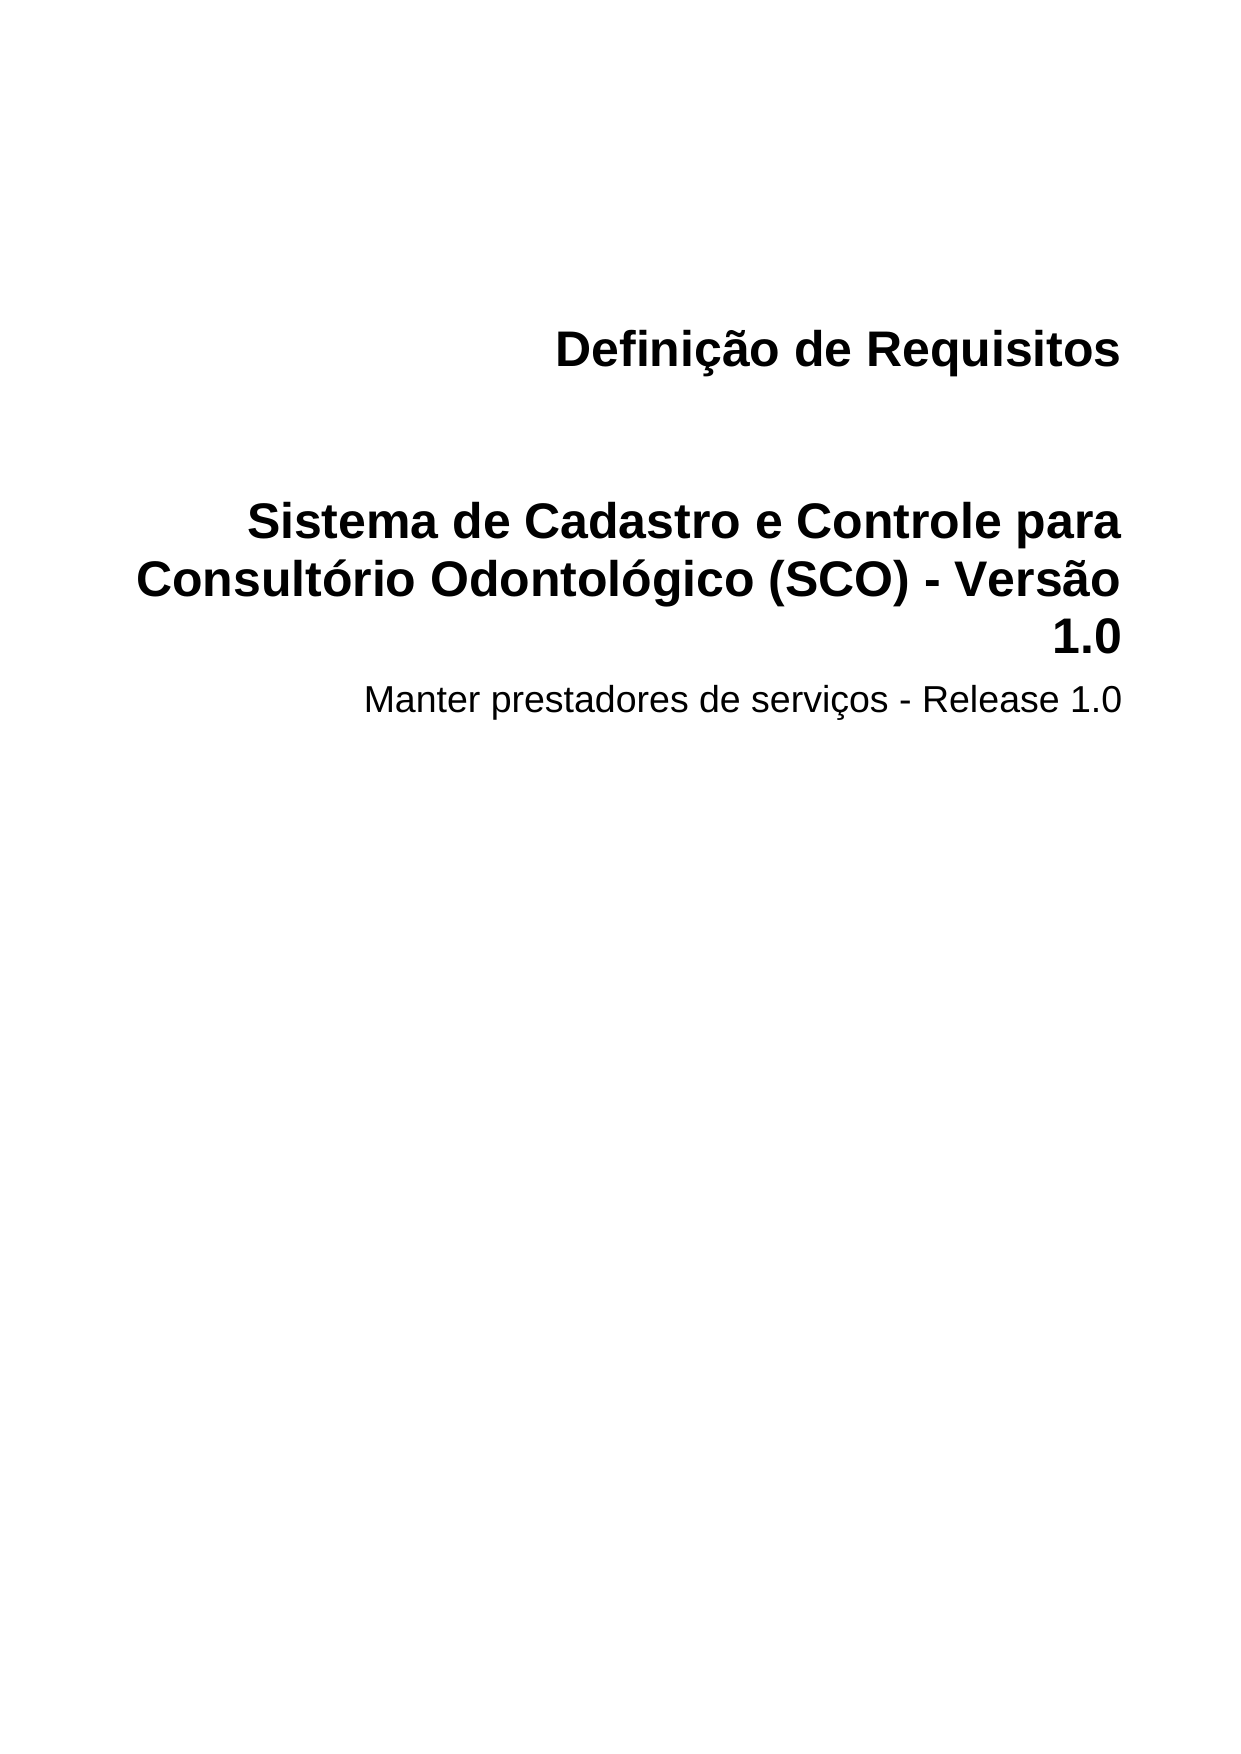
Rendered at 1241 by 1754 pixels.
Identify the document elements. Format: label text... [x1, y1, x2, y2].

title Sistema de Cadastro e Controle para Consultório Odontológico (SCO) - Versão 1.0 [118, 492, 1122, 664]
title Definição de Requisitos [118, 319, 1122, 377]
title Manter prestadores de serviços - Release 1.0 [118, 677, 1122, 720]
